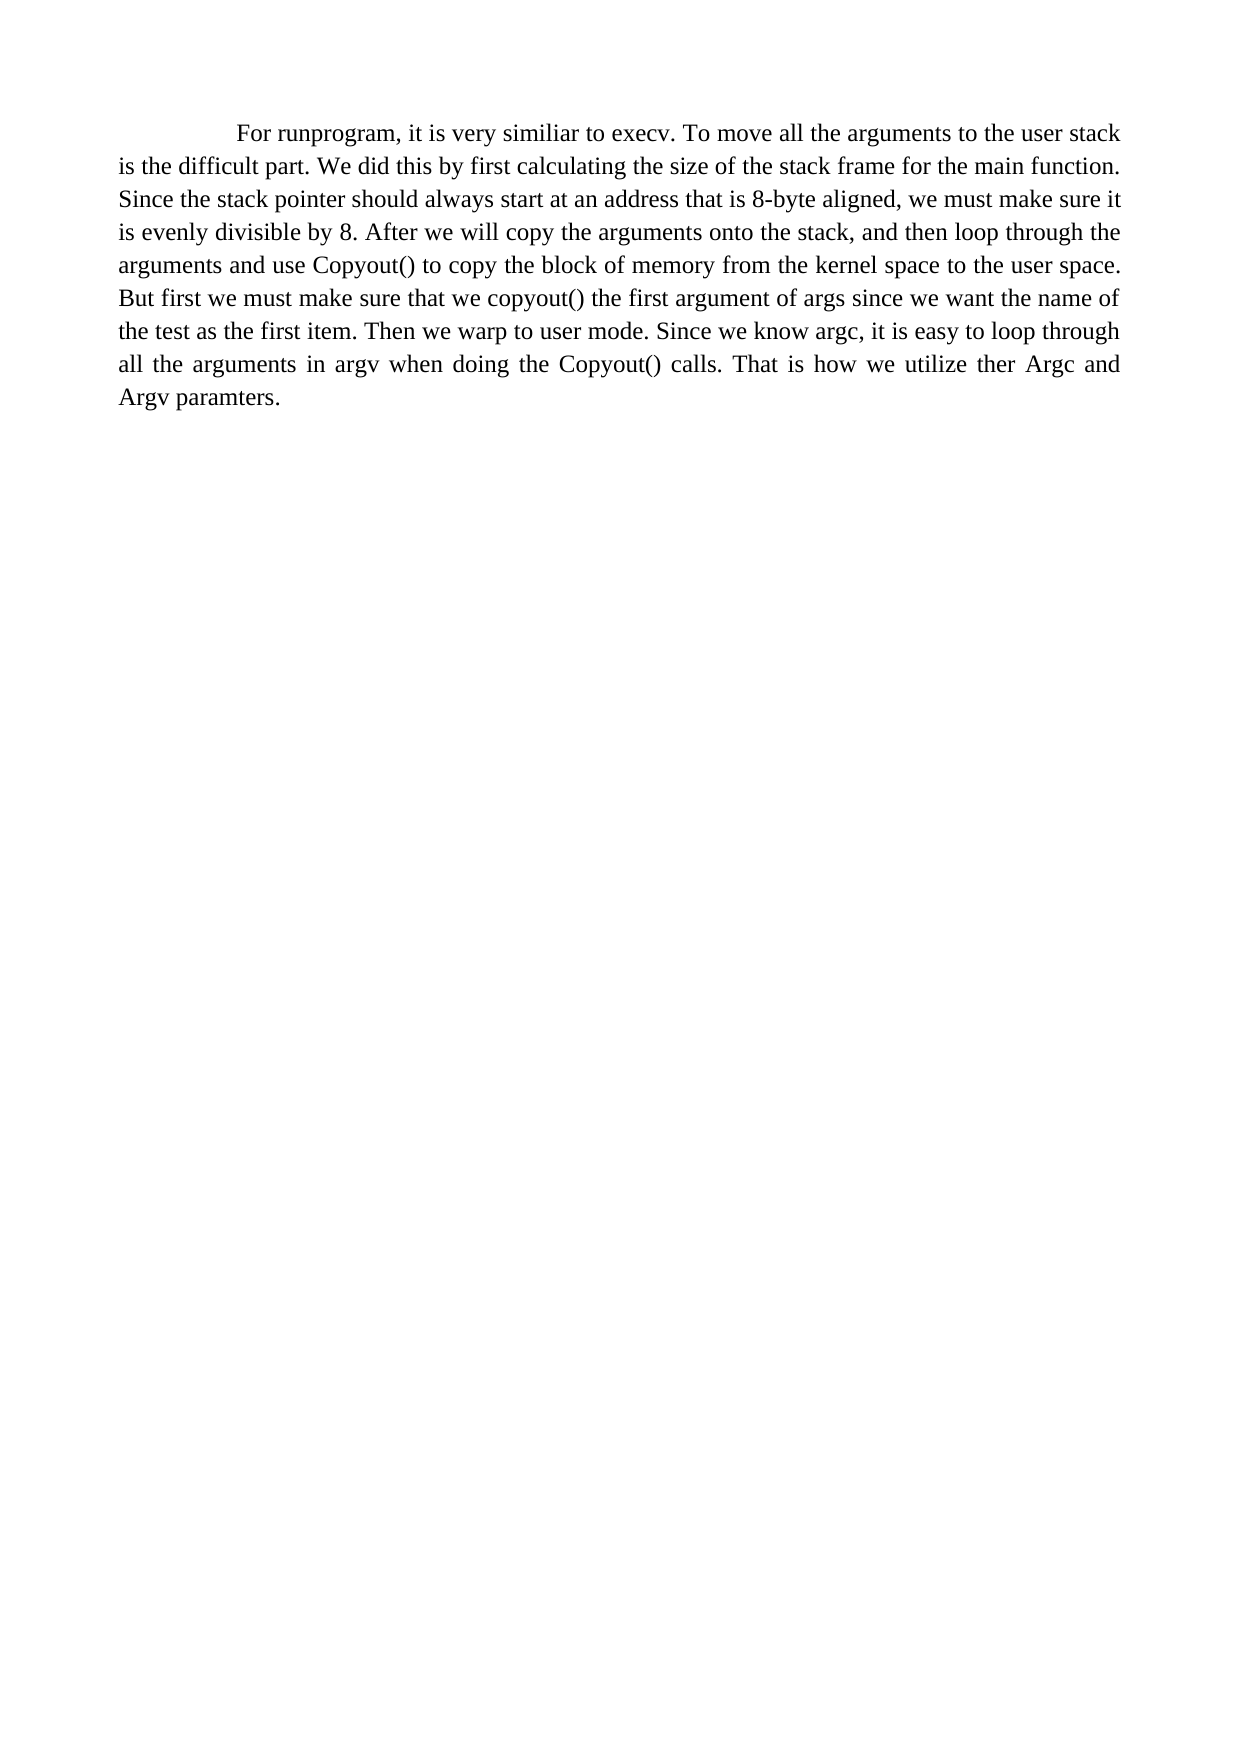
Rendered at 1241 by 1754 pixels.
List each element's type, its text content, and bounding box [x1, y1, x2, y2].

text For runprogram, it is very similiar to execv. To move all the arguments to the user stack is the difficult part. We did this by first calculating the size of the stack frame for the main function. Since the stack pointer should always start at an address that is 8-byte aligned, we must make sure it is evenly divisible by 8. After we will copy the arguments onto the stack, and then loop through the arguments and use Copyout() to copy the block of memory from the kernel space to the user space. But first we must make sure that we copyout() the first argument of args since we want the name of the test as the first item. Then we warp to user mode. Since we know argc, it is easy to loop through all the arguments in argv when doing the Copyout() calls. That is how we utilize ther Argc and Argv paramters. [118, 118, 1122, 411]
